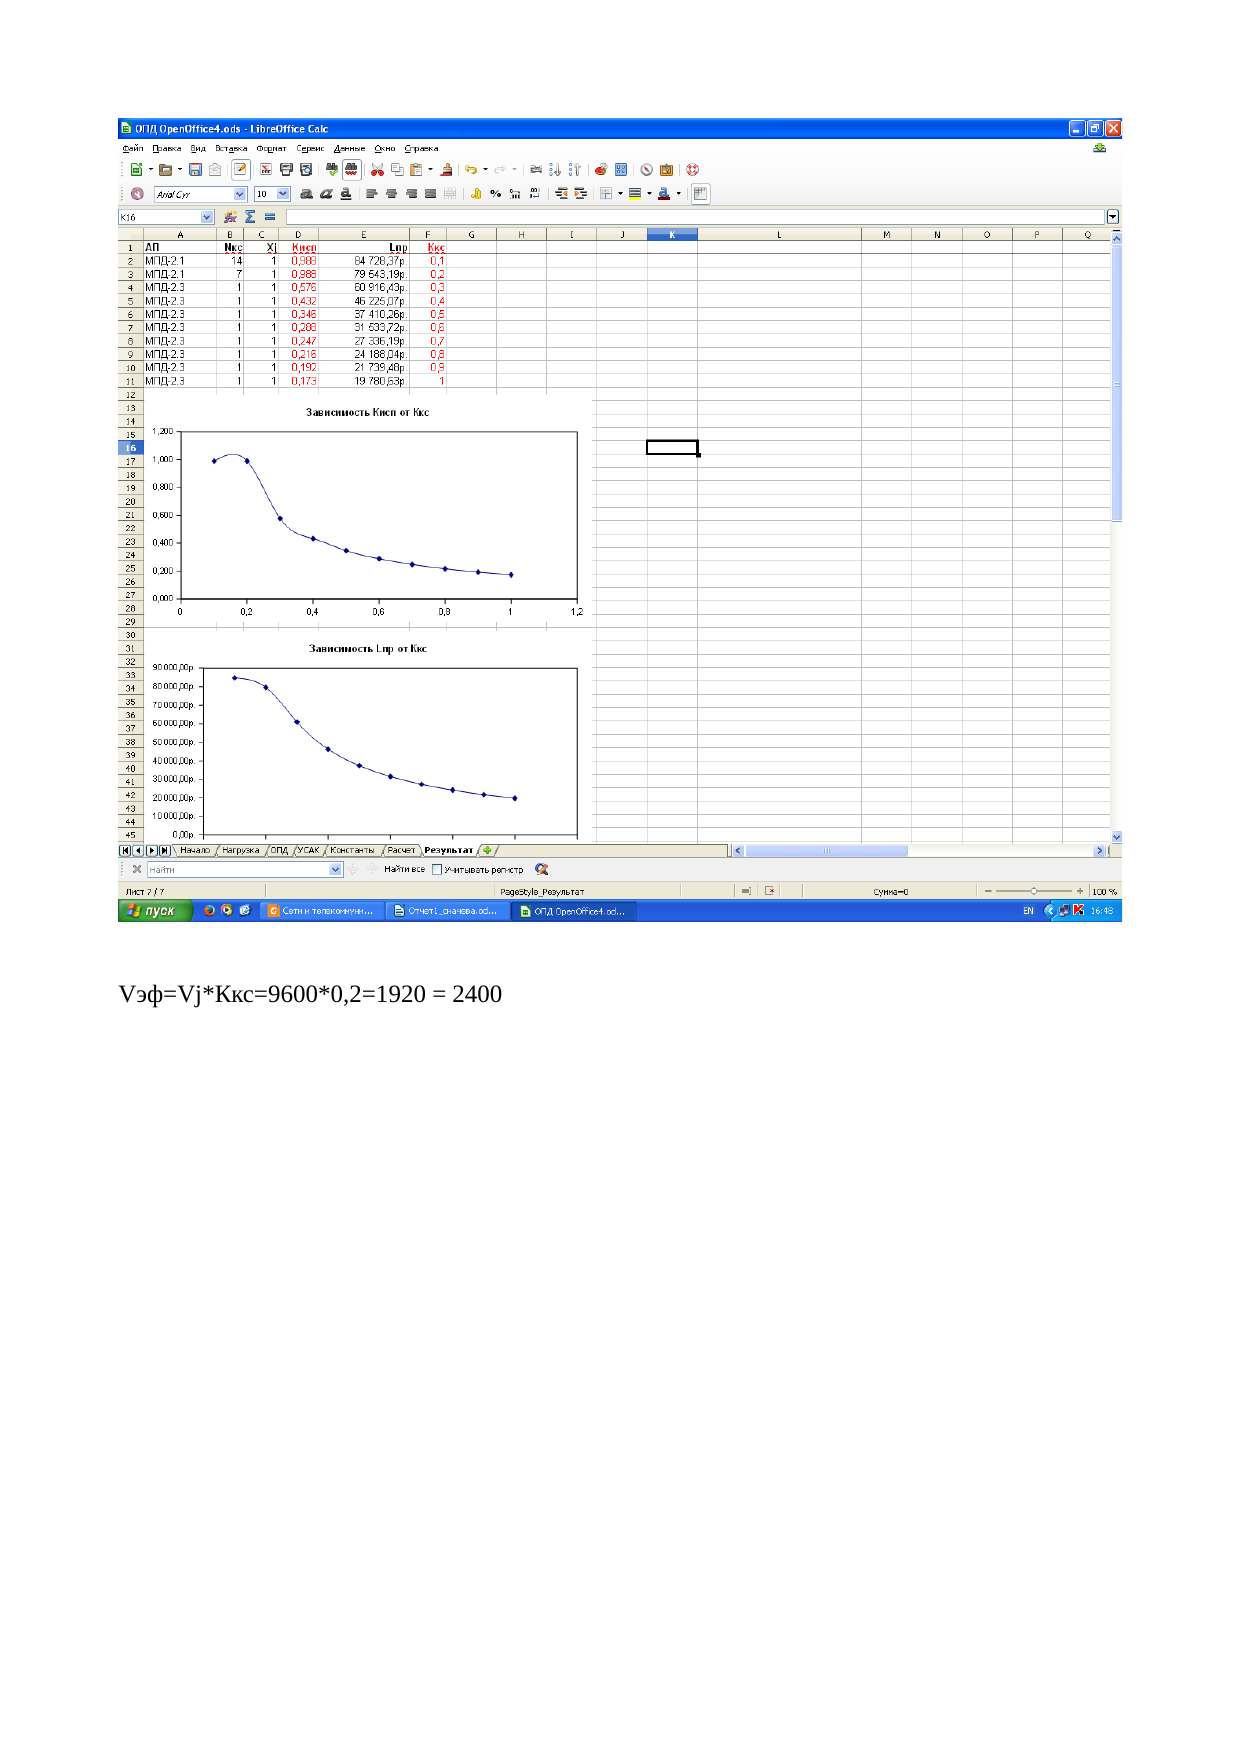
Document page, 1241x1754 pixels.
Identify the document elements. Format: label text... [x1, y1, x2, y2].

picture [118, 118, 1123, 922]
text Vэф=Vj*Ккс=9600*0,2=1920 = 2400 [118, 979, 1122, 1007]
